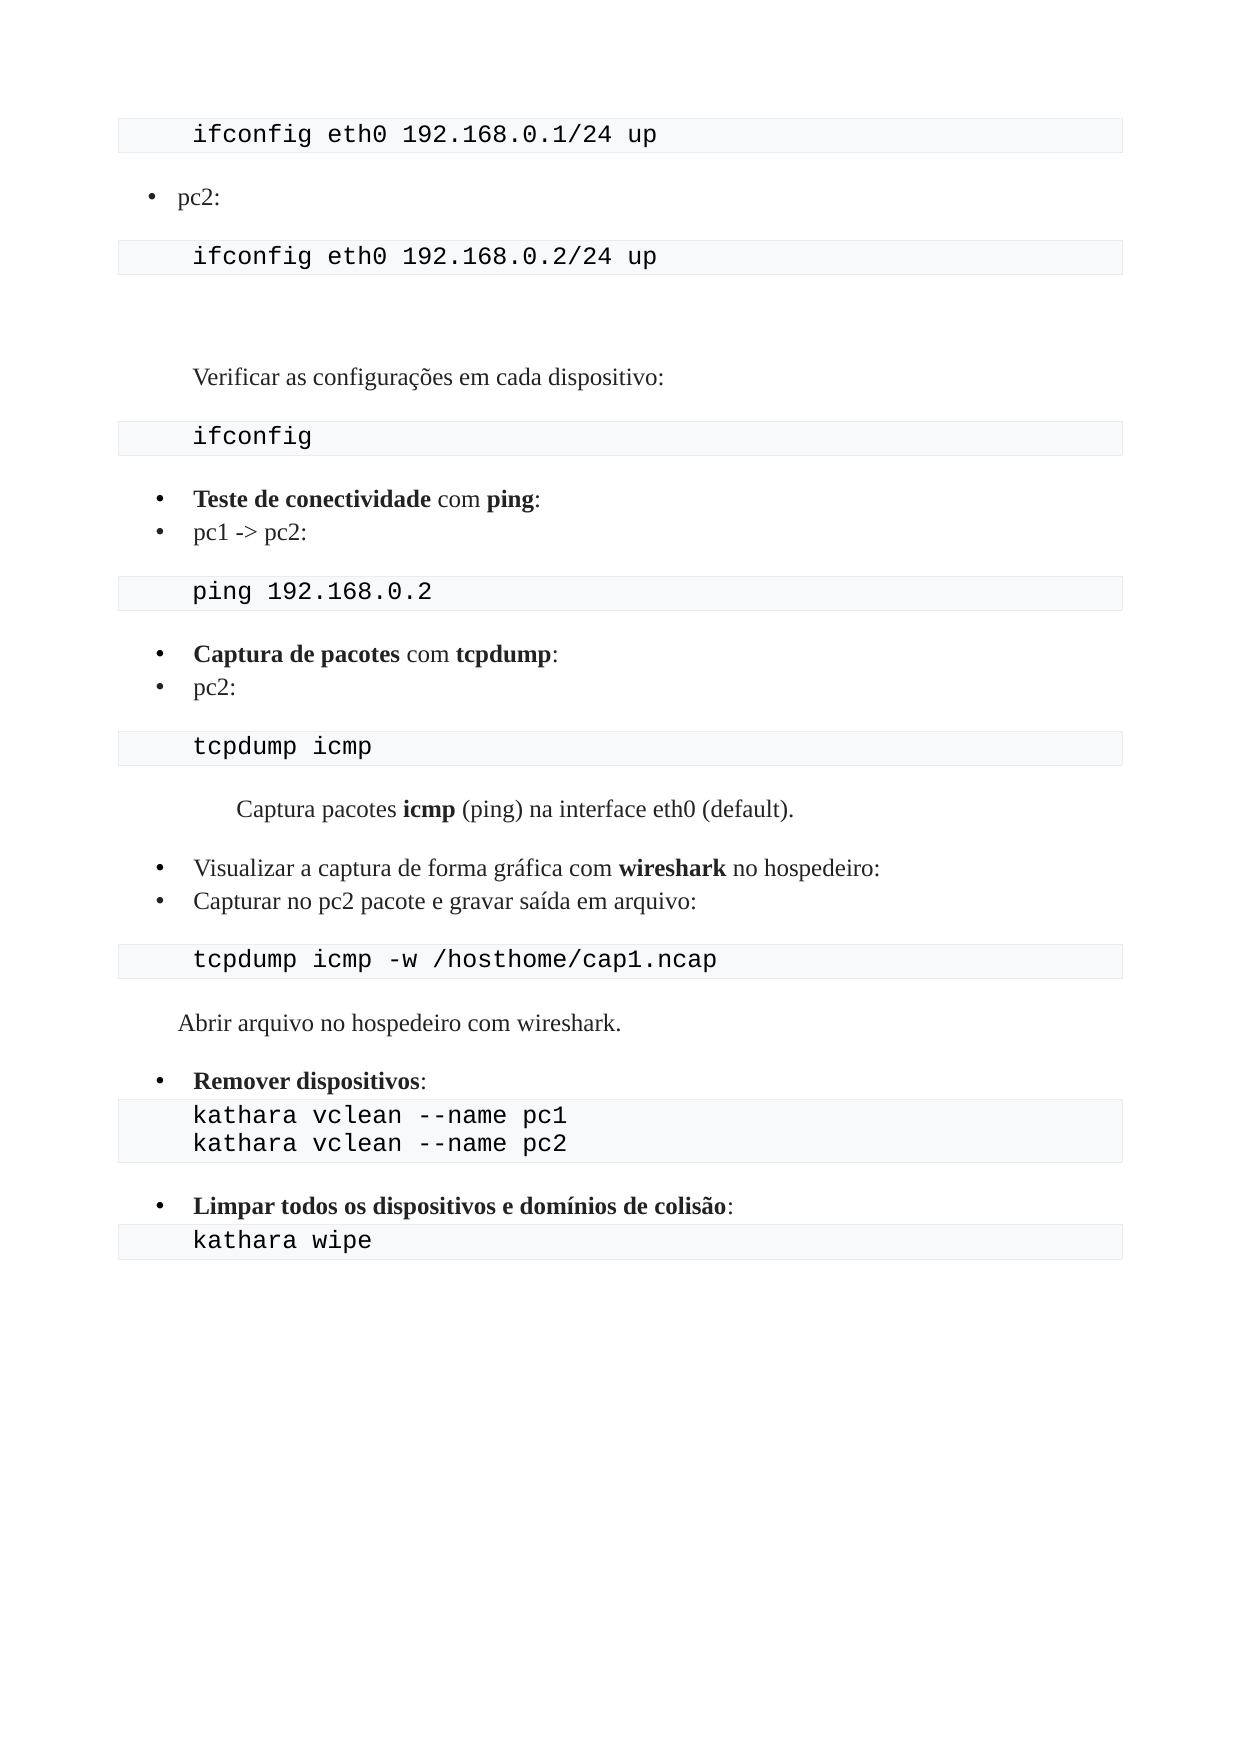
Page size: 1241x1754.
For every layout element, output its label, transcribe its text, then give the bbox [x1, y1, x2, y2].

list Teste de conectividade com ping: [156, 484, 1122, 513]
text tcpdump icmp [119, 732, 1122, 765]
list Captura pacotes icmp (ping) na interface eth0 (default). [236, 794, 1122, 823]
list Abrir arquivo no hospedeiro com wireshark. [177, 1008, 1122, 1037]
list Visualizar a captura de forma gráfica com wireshark no hospedeiro: [156, 853, 1122, 882]
list Verificar as configurações em cada dispositivo: [118, 362, 1122, 391]
text kathara vclean --name pc1 [119, 1100, 1122, 1127]
list Limpar todos os dispositivos e domínios de colisão: [156, 1191, 1122, 1220]
list Remover dispositivos: [156, 1066, 1122, 1095]
list Captura de pacotes com tcpdump: [156, 639, 1122, 668]
text ifconfig [119, 422, 1122, 455]
text ifconfig eth0 192.168.0.2/24 up [119, 241, 1122, 274]
list pc2: [156, 672, 1122, 701]
list pc1 -> pc2: [156, 517, 1122, 546]
list pc2: [177, 182, 1122, 211]
text kathara vclean --name pc2 [119, 1127, 1122, 1162]
text kathara wipe [119, 1225, 1122, 1259]
text ping 192.168.0.2 [119, 577, 1122, 610]
list Capturar no pc2 pacote e gravar saída em arquivo: [156, 886, 1122, 914]
text ifconfig eth0 192.168.0.1/24 up [119, 119, 1122, 152]
text tcpdump icmp -w /hosthome/cap1.ncap [119, 945, 1122, 978]
